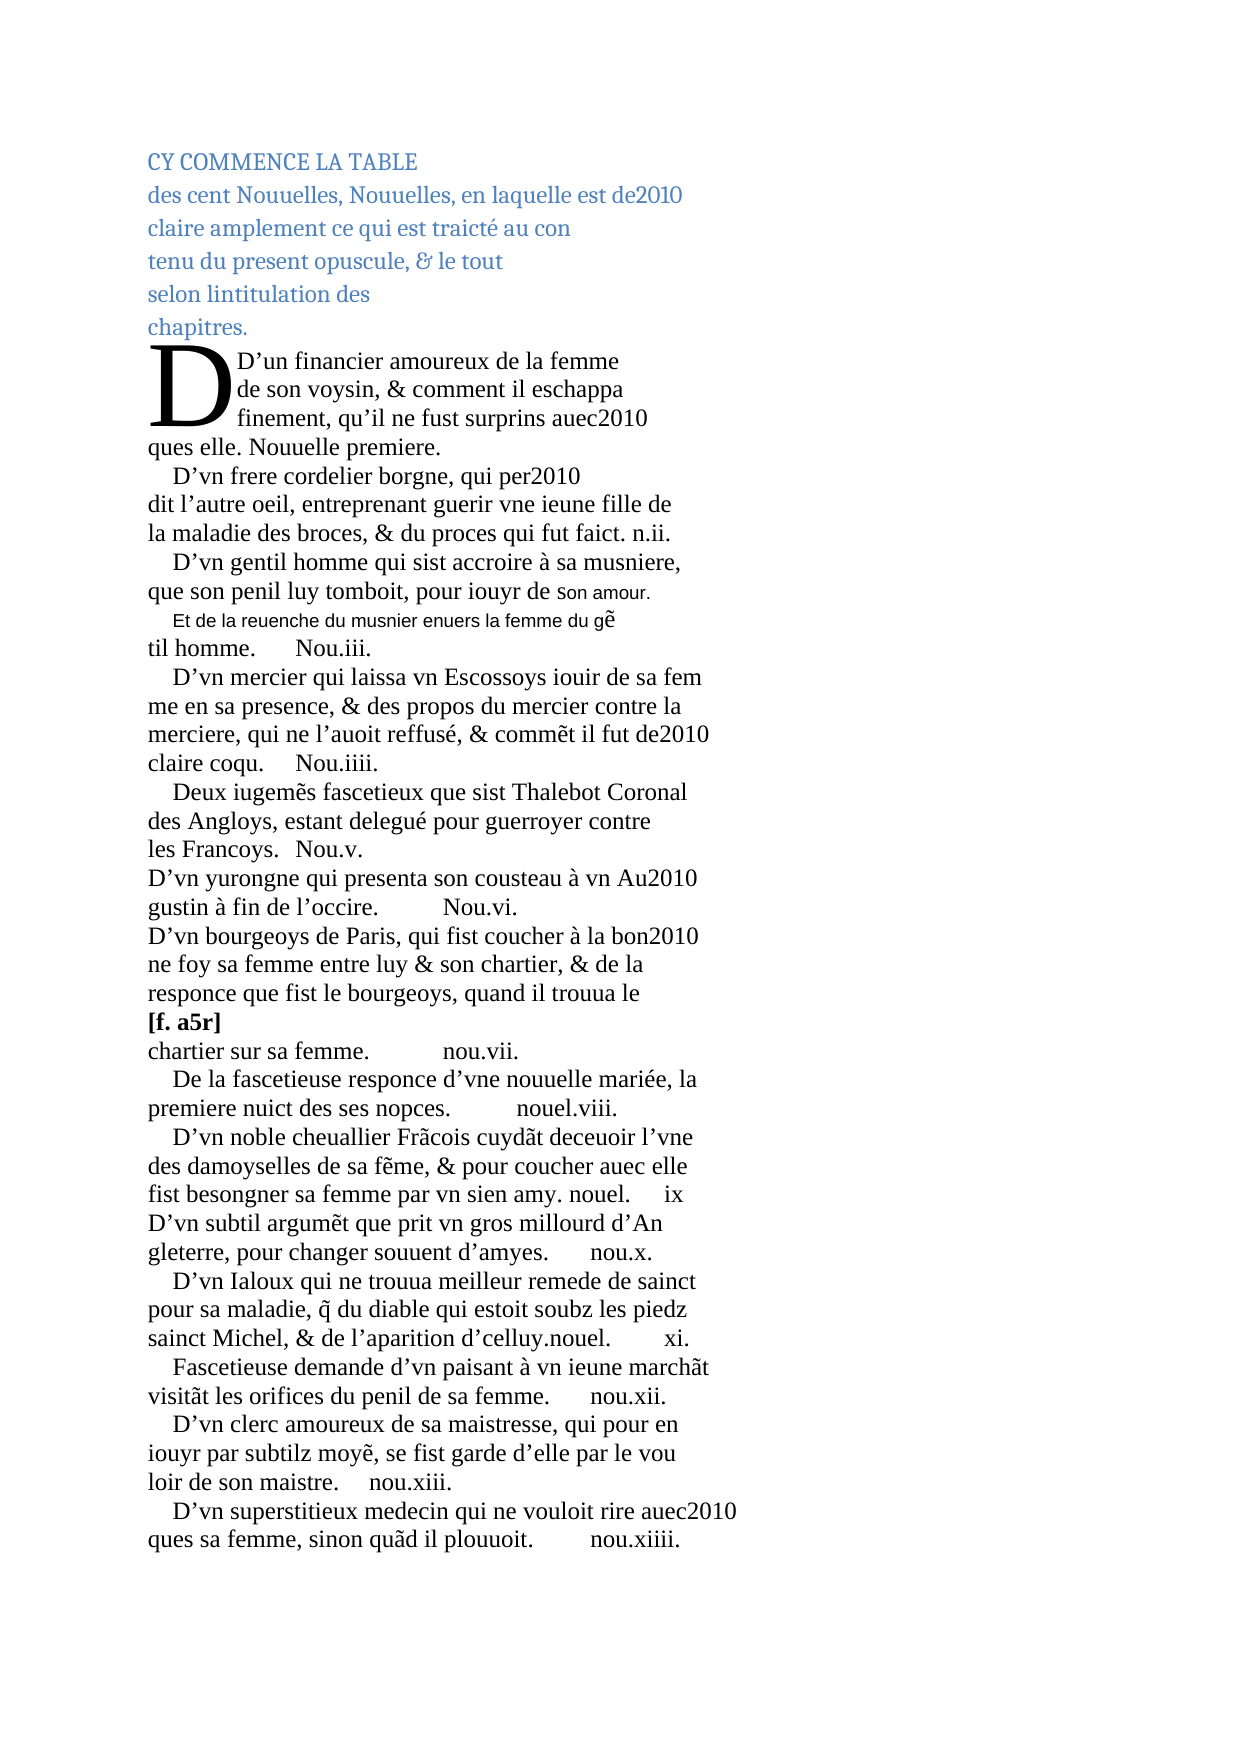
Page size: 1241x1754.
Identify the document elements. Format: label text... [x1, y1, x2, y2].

text D’vn Ialoux qui ne trouua meilleur remede de sainct pour sa maladie, q̃ du diable qui estoit soubz les piedz sainct Michel, & de l’aparition d’celluy.nouel. xi. [148, 1266, 1093, 1352]
text D’vn frere cordelier borgne, qui per2010 dit l’autre oeil, entreprenant guerir vne ieune fille de la maladie des broces, & du proces qui fut faict. n.ii. [148, 461, 1093, 547]
text D’vn clerc amoureux de sa maistresse, qui pour en iouyr par subtilz moyẽ, se fist garde d’elle par le vou loir de son maistre. nou.xiii. [148, 1409, 1093, 1496]
subtitle CY COMMENCE LA TABLE des cent Nouuelles, Nouuelles, en laquelle est de2010 claire amplement ce qui est traicté au con tenu du present opuscule, & le tout selon lintitulation des chapitres. [148, 148, 1093, 341]
text D’vn mercier qui laissa vn Escossoys iouir de sa fem me en sa presence, & des propos du mercier contre la merciere, qui ne l’auoit reffusé, & commẽt il fut de2010 claire coqu. Nou.iiii. [148, 662, 1093, 777]
text D’vn noble cheuallier Frãcois cuydãt deceuoir l’vne des damoyselles de sa fẽme, & pour coucher auec elle fist besongner sa femme par vn sien amy. nouel. ix D’vn subtil argumẽt que prit vn gros millourd d’An gleterre, pour changer souuent d’amyes. nou.x. [148, 1122, 1093, 1266]
text D’vn superstitieux medecin qui ne vouloit rire auec2010 ques sa femme, sinon quãd il plouuoit. nou.xiiii. [148, 1496, 1093, 1553]
text Fascetieuse demande d’vn paisant à vn ieune marchãt visitãt les orifices du penil de sa femme. nou.xii. [148, 1352, 1093, 1409]
text DD’un financier amoureux de la femme de son voysin, & comment il eschappa finement, qu’il ne fust surprins auec2010 ques elle. Nouuelle premiere. [148, 346, 1093, 461]
text De la fascetieuse responce d’vne nouuelle mariée, la premiere nuict des ses nopces. nouel.viii. [148, 1064, 1093, 1122]
text D’vn gentil homme qui sist accroire à sa musniere, que son penil luy tomboit, pour iouyr de son amour. [148, 547, 1093, 604]
text Et de la reuenche du musnier enuers la femme du gẽ til homme. Nou.iii. [148, 604, 1093, 662]
text Deux iugemẽs fascetieux que sist Thalebot Coronal des Angloys, estant delegué pour guerroyer contre les Francoys. Nou.v. D’vn yurongne qui presenta son cousteau à vn Au2010 gustin à fin de l’occire. Nou.vi. D’vn bourgeoys de Paris, qui fist coucher à la bon2010 ne foy sa femme entre luy & son chartier, & de la responce que fist le bourgeoys, quand il trouua le [f. a5r] chartier sur sa femme. nou.vii. [148, 777, 1093, 1064]
